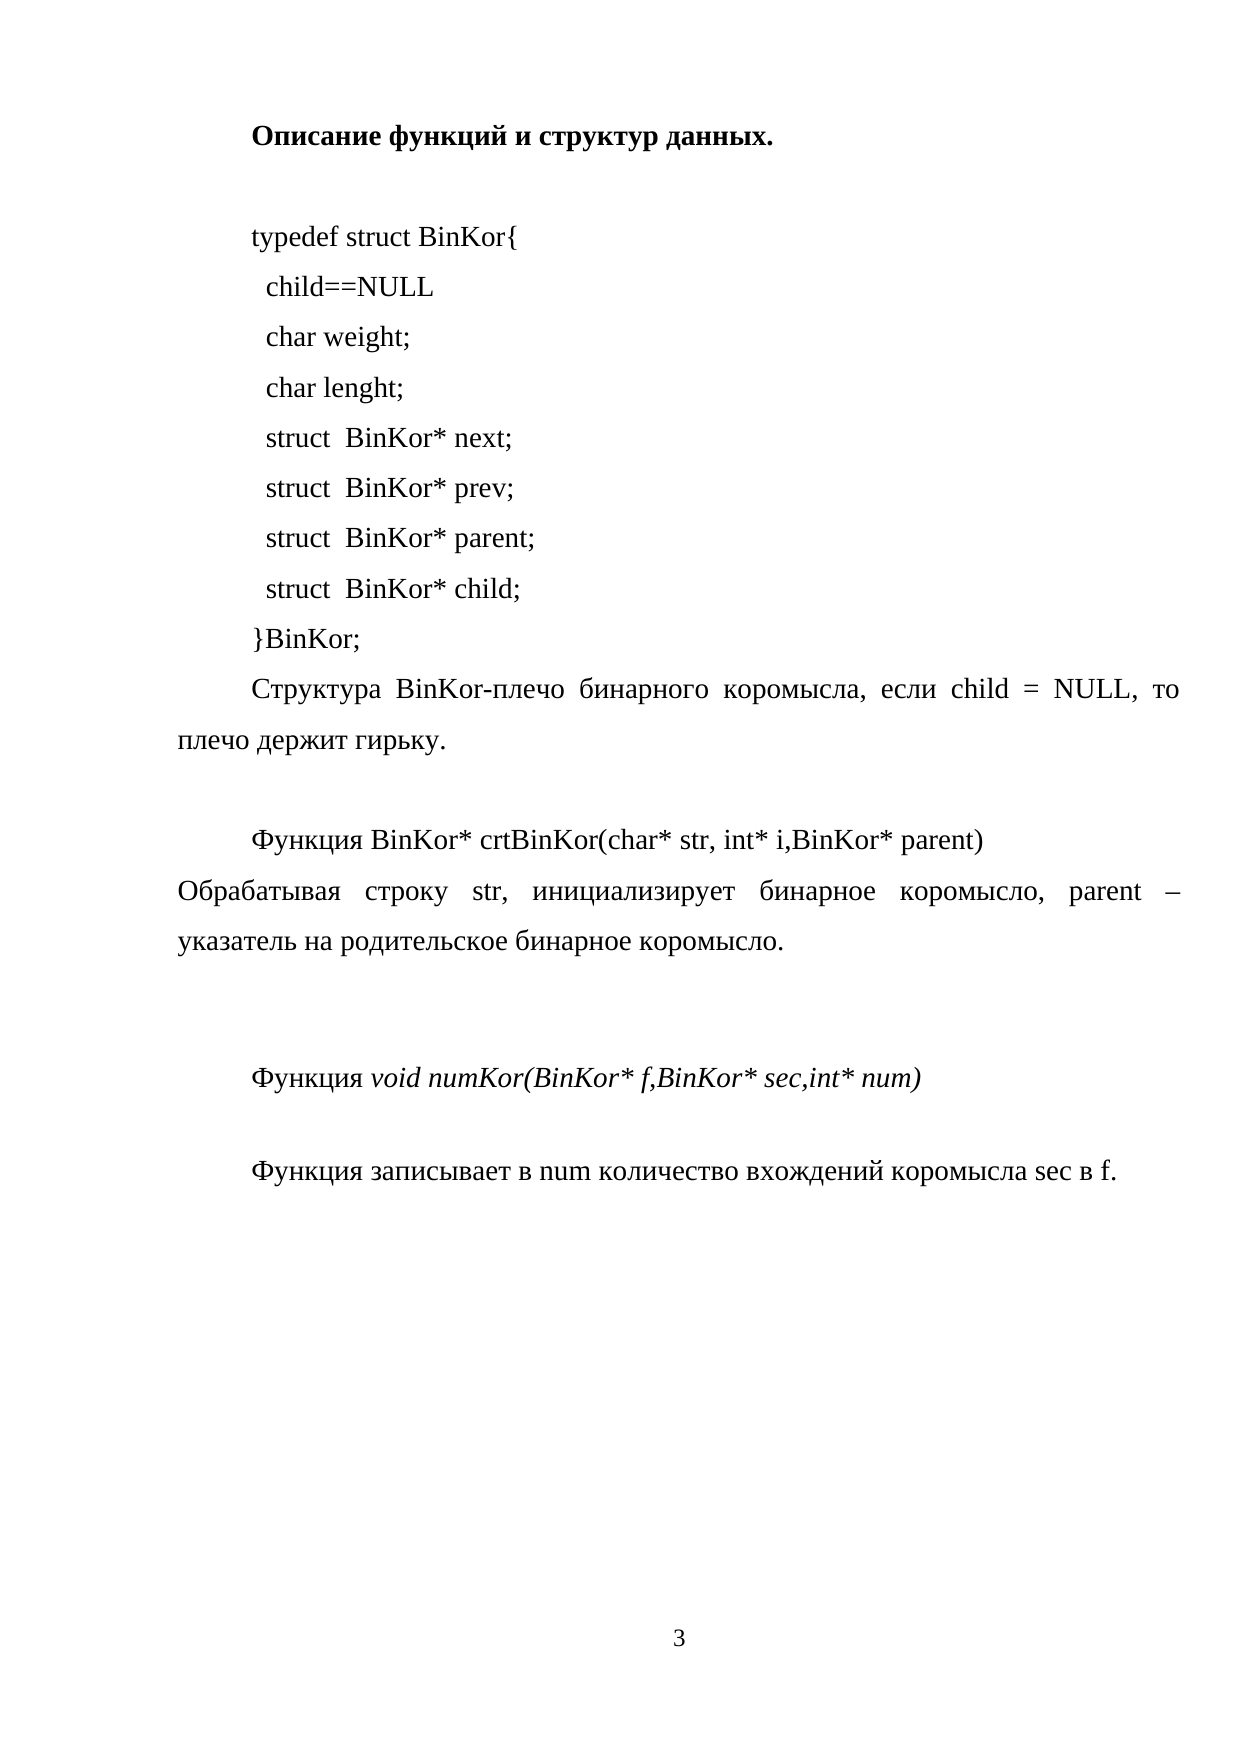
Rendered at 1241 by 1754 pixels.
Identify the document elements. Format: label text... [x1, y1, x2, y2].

text }BinKor; [177, 621, 1181, 655]
text struct BinKor* next; [177, 420, 1181, 453]
text Функция записывает в num количество вхождений коромысла sec в f. [177, 1153, 1181, 1187]
text child==NULL [177, 269, 1181, 303]
text struct BinKor* parent; [177, 521, 1181, 554]
text Описание функций и структур данных. [177, 118, 1181, 152]
text Функция void numKor(BinKor* f,BinKor* sec,int* num) [177, 1060, 1181, 1093]
text struct BinKor* child; [177, 571, 1181, 604]
text Функция BinKor* crtBinKor(char* str, int* i,BinKor* parent) [177, 822, 1181, 856]
text char lenght; [177, 370, 1181, 403]
text Обрабатывая строку str, инициализирует бинарное коромысло, parent – указатель на родительское бинарное коромысло. [177, 873, 1181, 957]
text typedef struct BinKor{ [177, 219, 1181, 252]
text struct BinKor* prev; [177, 470, 1181, 504]
text Структура BinKor-плечо бинарного коромысла, если child = NULL, то плечо держит гирьку. [177, 672, 1181, 755]
text char weight; [177, 319, 1181, 353]
